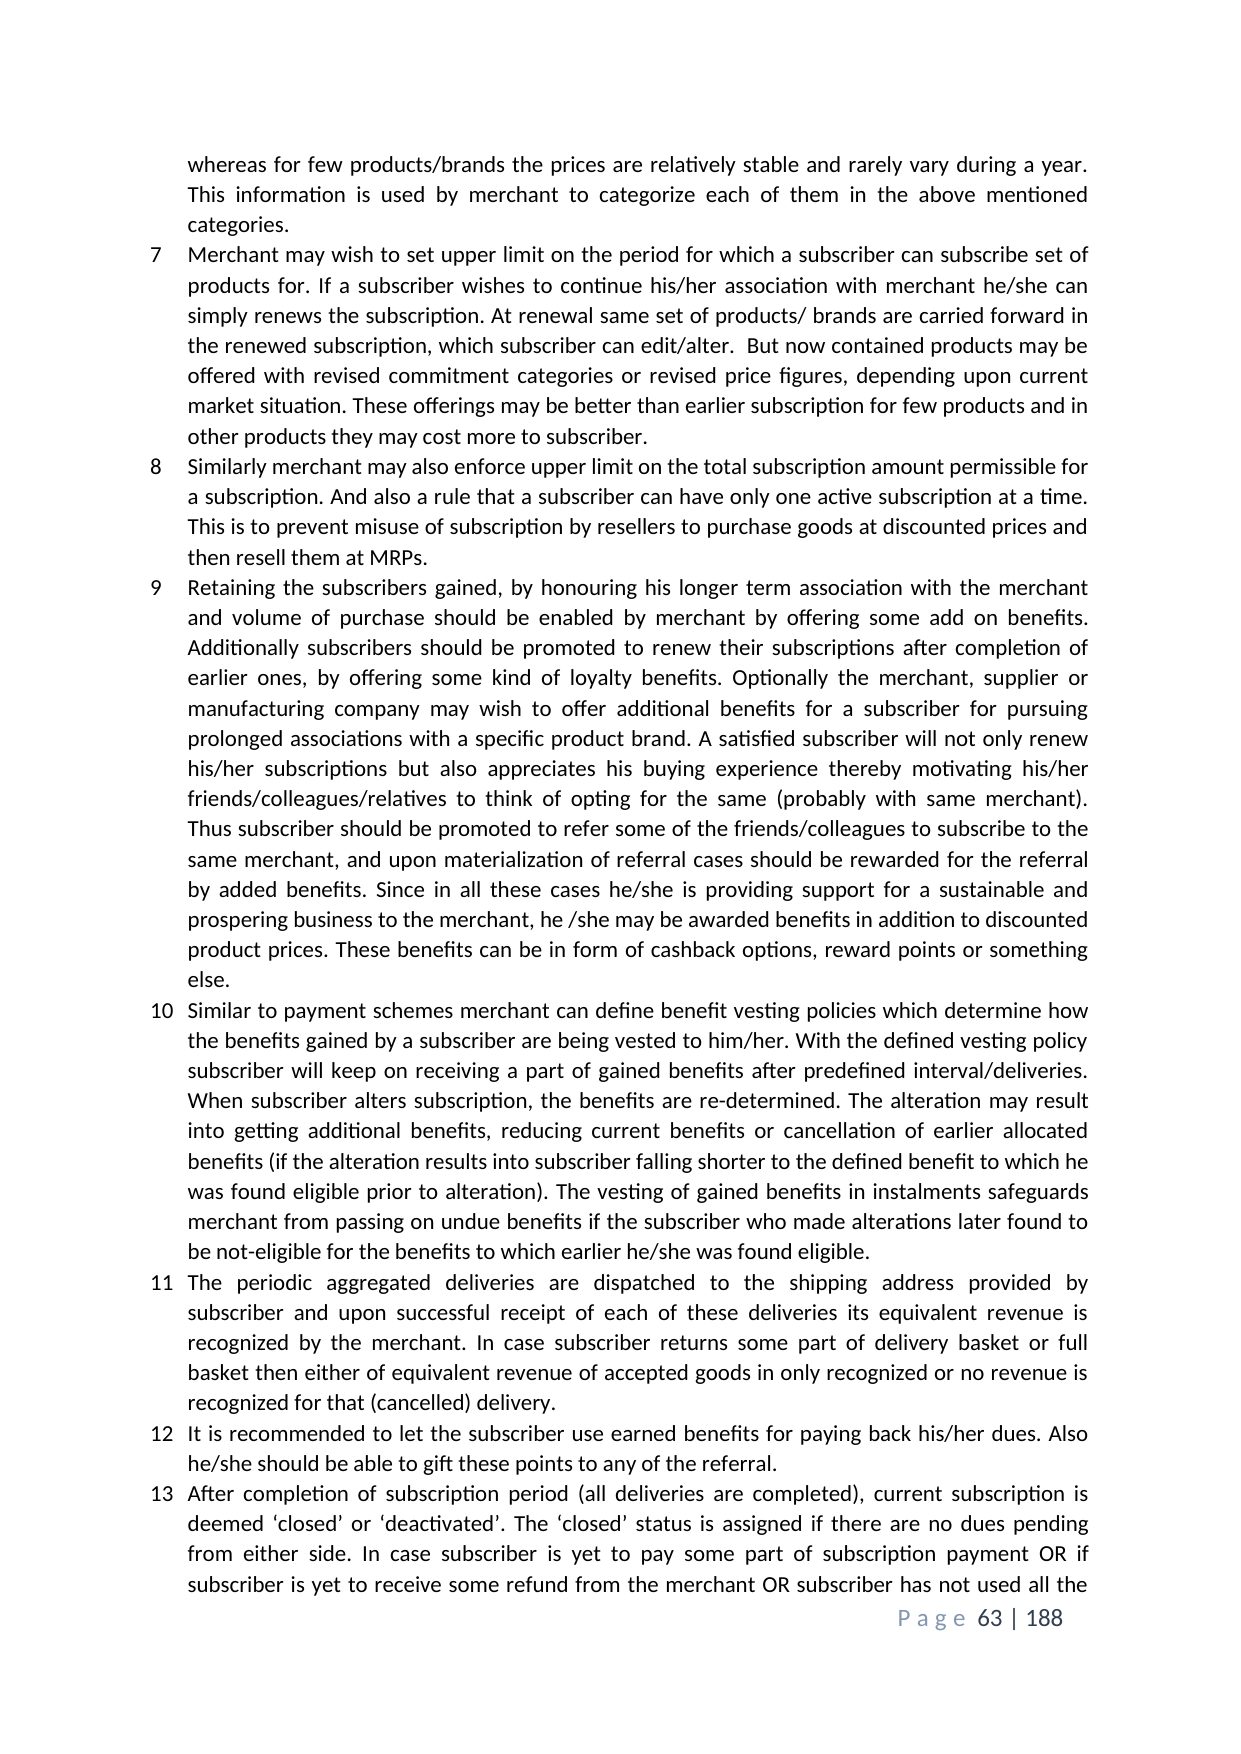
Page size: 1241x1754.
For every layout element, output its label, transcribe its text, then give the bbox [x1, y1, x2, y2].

list Similarly merchant may also enforce upper limit on the total subscription amount permissible for a subscription. And also a rule that a subscriber can have only one active subscription at a time. This is to prevent misuse of subscription by resellers to purchase goods at discounted prices and then resell them at MRPs. [150, 452, 1090, 571]
list Retaining the subscribers gained, by honouring his longer term association with the merchant and volume of purchase should be enabled by merchant by offering some add on benefits. Additionally subscribers should be promoted to renew their subscriptions after completion of earlier ones, by offering some kind of loyalty benefits. Optionally the merchant, supplier or manufacturing company may wish to offer additional benefits for a subscriber for pursuing prolonged associations with a specific product brand. A satisfied subscriber will not only renew his/her subscriptions but also appreciates his buying experience thereby motivating his/her friends/colleagues/relatives to think of opting for the same (probably with same merchant). Thus subscriber should be promoted to refer some of the friends/colleagues to subscribe to the same merchant, and upon materialization of referral cases should be rewarded for the referral by added benefits. Since in all these cases he/she is providing support for a sustainable and prospering business to the merchant, he /she may be awarded benefits in addition to discounted product prices. These benefits can be in form of cashback options, reward points or something else. [150, 573, 1090, 994]
list Merchant may wish to set upper limit on the period for which a subscriber can subscribe set of products for. If a subscriber wishes to continue his/her association with merchant he/she can simply renews the subscription. At renewal same set of products/ brands are carried forward in the renewed subscription, which subscriber can edit/alter. But now contained products may be offered with revised commitment categories or revised price figures, depending upon current market situation. These offerings may be better than earlier subscription for few products and in other products they may cost more to subscriber. [150, 241, 1090, 450]
list The periodic aggregated deliveries are dispatched to the shipping address provided by subscriber and upon successful receipt of each of these deliveries its equivalent revenue is recognized by the merchant. In case subscriber returns some part of delivery basket or full basket then either of equivalent revenue of accepted goods in only recognized or no revenue is recognized for that (cancelled) delivery. [150, 1268, 1090, 1417]
list After completion of subscription period (all deliveries are completed), current subscription is deemed ‘closed’ or ‘deactivated’. The ‘closed’ status is assigned if there are no dues pending from either side. In case subscriber is yet to pay some part of subscription payment OR if subscriber is yet to receive some refund from the merchant OR subscriber has not used all the [150, 1479, 1090, 1598]
list whereas for few products/brands the prices are relatively stable and rarely vary during a year. This information is used by merchant to categorize each of them in the above mentioned categories. [150, 150, 1090, 238]
list Similar to payment schemes merchant can define benefit vesting policies which determine how the benefits gained by a subscriber are being vested to him/her. With the defined vesting policy subscriber will keep on receiving a part of gained benefits after predefined interval/deliveries. When subscriber alters subscription, the benefits are re-determined. The alteration may result into getting additional benefits, reducing current benefits or cancellation of earlier allocated benefits (if the alteration results into subscriber falling shorter to the defined benefit to which he was found eligible prior to alteration). The vesting of gained benefits in instalments safeguards merchant from passing on undue benefits if the subscriber who made alterations later found to be not-eligible for the benefits to which earlier he/she was found eligible. [150, 996, 1090, 1266]
list It is recommended to let the subscriber use earned benefits for paying back his/her dues. Also he/she should be able to gift these points to any of the referral. [150, 1419, 1090, 1477]
